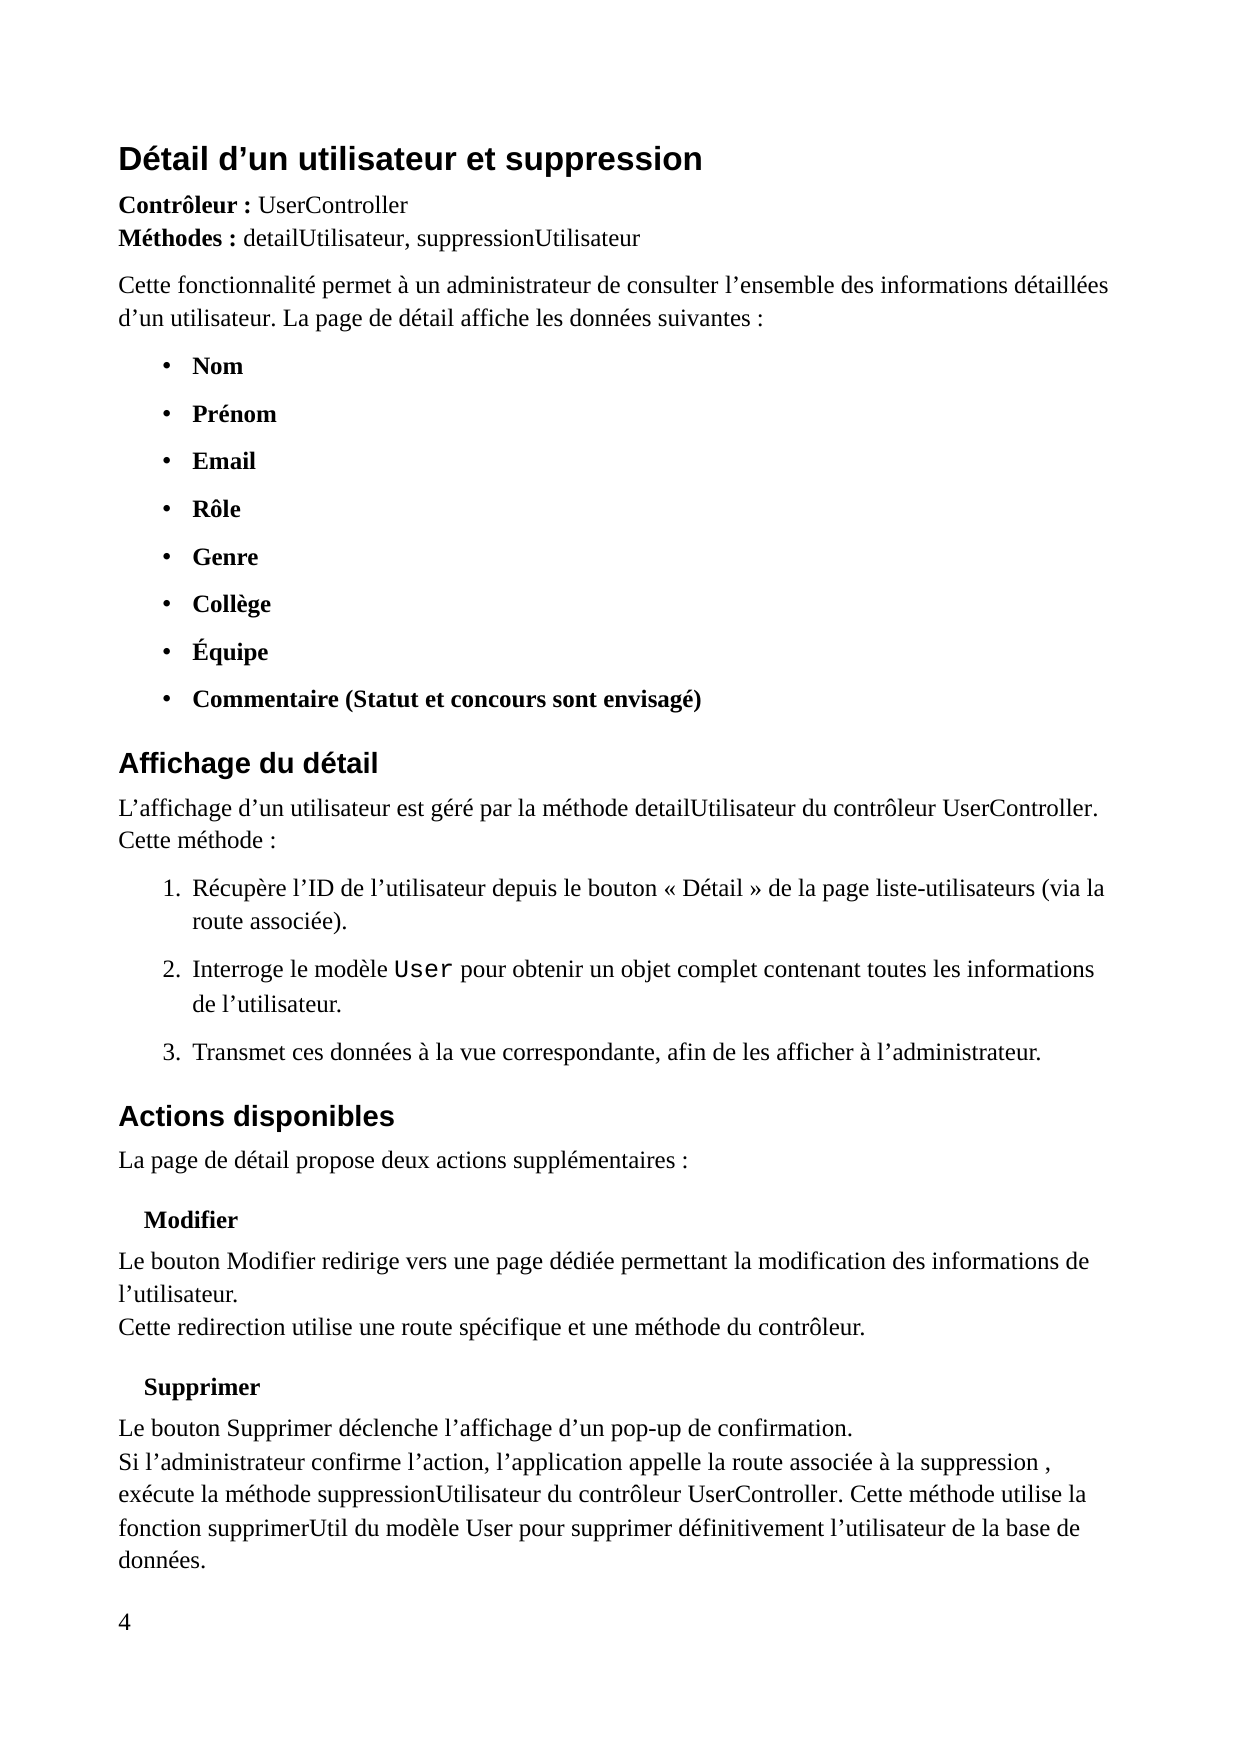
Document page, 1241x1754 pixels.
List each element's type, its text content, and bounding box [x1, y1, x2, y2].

text Contrôleur : UserController Méthodes : detailUtilisateur, suppressionUtilisateur [118, 190, 1122, 252]
text Le bouton Supprimer déclenche l’affichage d’un pop-up de confirmation. Si l’administrateur confirme l’action, l’application appelle la route associée à la suppression , exécute la méthode suppressionUtilisateur du contrôleur UserController. Cette méthode utilise la fonction supprimerUtil du modèle User pour supprimer définitivement l’utilisateur de la base de données. [118, 1413, 1122, 1574]
subtitle Affichage du détail [118, 747, 1122, 780]
list Transmet ces données à la vue correspondante, afin de les afficher à l’administrateur. [162, 1037, 1122, 1065]
list Commentaire (Statut et concours sont envisagé) [162, 684, 1122, 713]
text Cette fonctionnalité permet à un administrateur de consulter l’ensemble des informations détaillées d’un utilisateur. La page de détail affiche les données suivantes : [118, 271, 1122, 332]
text Le bouton Modifier redirige vers une page dédiée permettant la modification des informations de l’utilisateur. Cette redirection utilise une route spécifique et une méthode du contrôleur. [118, 1246, 1122, 1341]
list Email [162, 446, 1122, 475]
subtitle 🔹 Modifier [118, 1205, 1122, 1234]
list Nom [162, 351, 1122, 380]
list Prénom [162, 399, 1122, 427]
list Collège [162, 589, 1122, 618]
list Genre [162, 542, 1122, 570]
subtitle Détail d’un utilisateur et suppression [118, 139, 1122, 177]
text La page de détail propose deux actions supplémentaires : [118, 1145, 1122, 1173]
subtitle Actions disponibles [118, 1099, 1122, 1132]
list Interroge le modèle User pour obtenir un objet complet contenant toutes les informations de l’utilisateur. [162, 954, 1122, 1018]
list Récupère l’ID de l’utilisateur depuis le bouton « Détail » de la page liste-utilisateurs (via la route associée). [162, 873, 1122, 935]
list Rôle [162, 494, 1122, 523]
text L’affichage d’un utilisateur est géré par la méthode detailUtilisateur du contrôleur UserController. Cette méthode : [118, 793, 1122, 854]
list Équipe [162, 637, 1122, 666]
subtitle 🔹 Supprimer [118, 1372, 1122, 1401]
